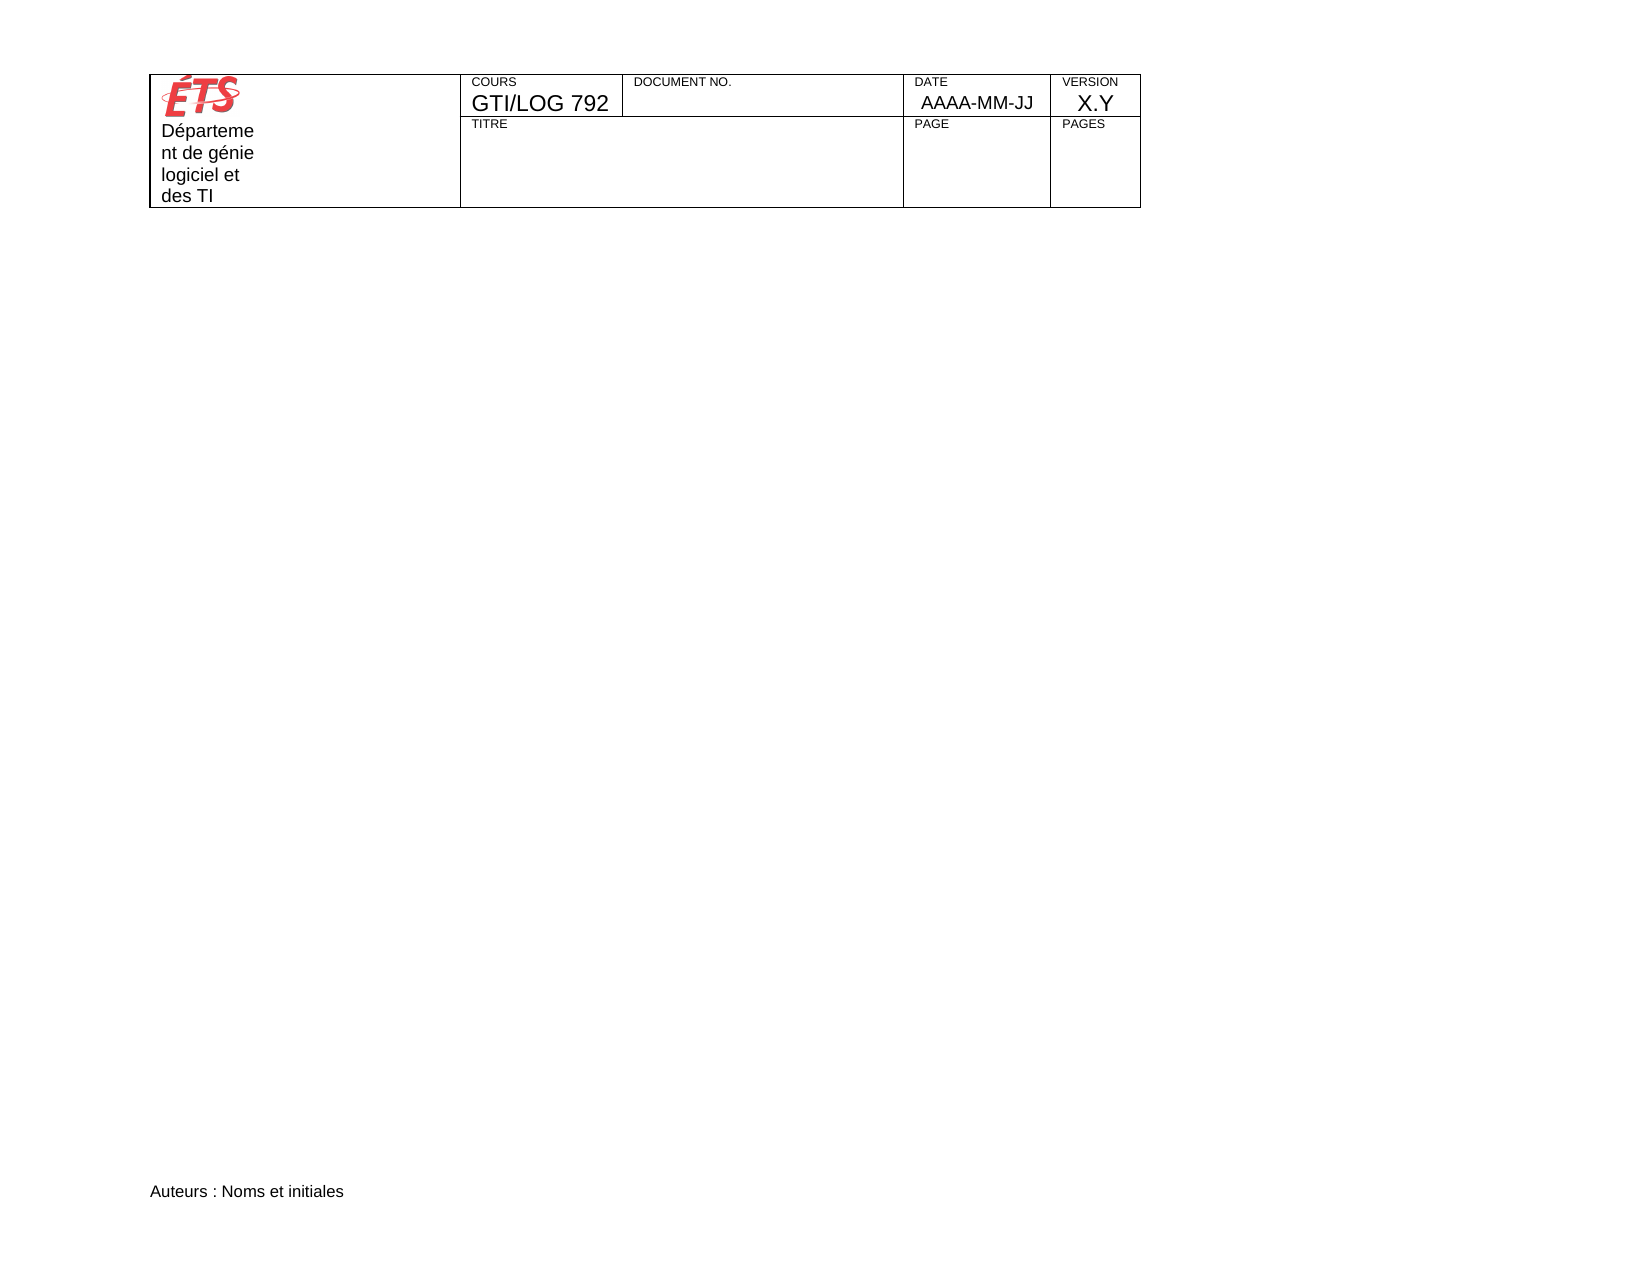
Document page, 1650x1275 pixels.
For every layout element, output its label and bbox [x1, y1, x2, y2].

picture [161, 75, 240, 117]
